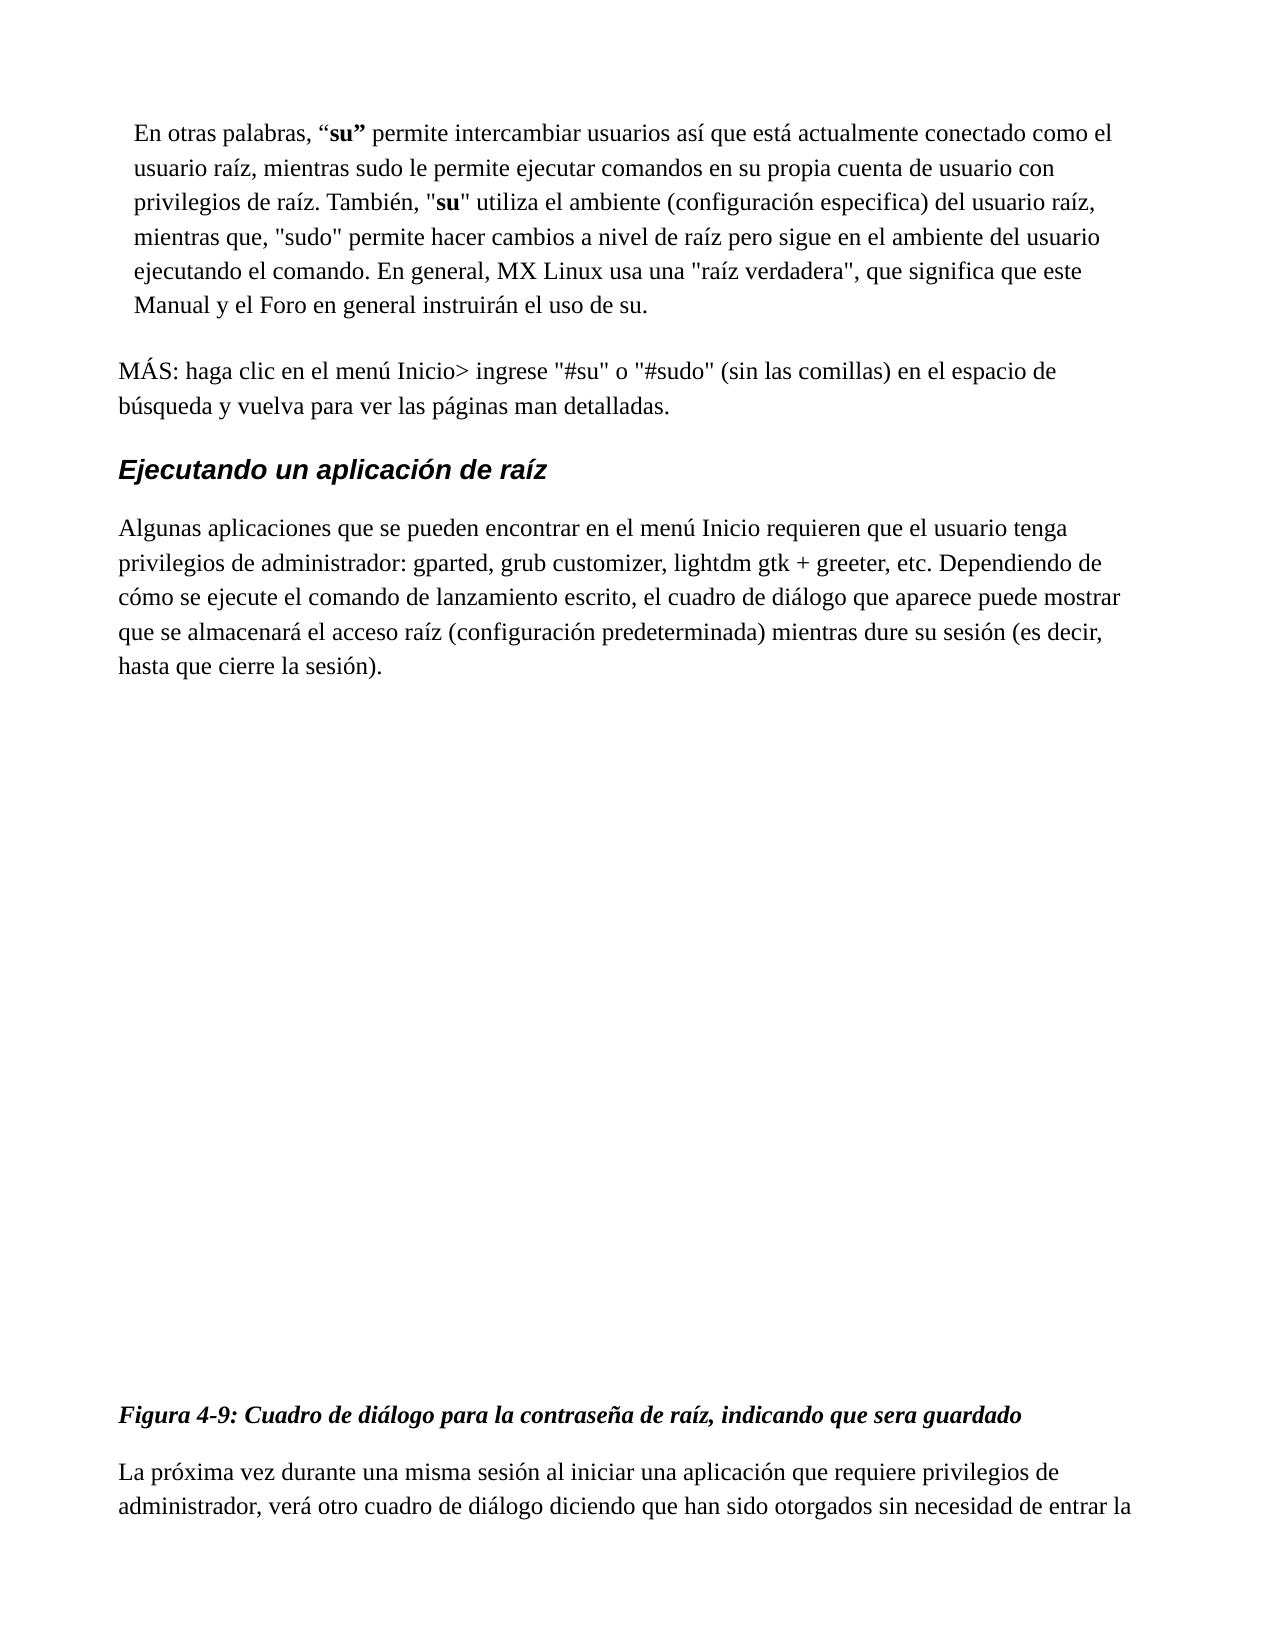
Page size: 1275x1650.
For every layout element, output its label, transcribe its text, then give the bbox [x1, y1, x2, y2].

subtitle Ejecutando un aplicación de raíz [118, 453, 1157, 485]
text MÁS: haga clic en el menú Inicio> ingrese "#su" o "#sudo" (sin las comillas) en el espacio de búsqueda y vuelva para ver las páginas man detalladas. [118, 356, 1157, 419]
text Figura 4-9: Cuadro de diálogo para la contraseña de raíz, indicando que sera guardado [118, 1400, 1157, 1429]
text La próxima vez durante una misma sesión al iniciar una aplicación que requiere privilegios de administrador, verá otro cuadro de diálogo diciendo que han sido otorgados sin necesidad de entrar la [118, 1457, 1157, 1520]
text En otras palabras, “su” permite intercambiar usuarios así que está actualmente conectado como el usuario raíz, mientras sudo le permite ejecutar comandos en su propia cuenta de usuario con privilegios de raíz. También, "su" utiliza el ambiente (configuración especifica) del usuario raíz, mientras que, "sudo" permite hacer cambios a nivel de raíz pero sigue en el ambiente del usuario ejecutando el comando. En general, MX Linux usa una "raíz verdadera", que significa que este Manual y el Foro en general instruirán el uso de su. [134, 118, 1141, 319]
text Algunas aplicaciones que se pueden encontrar en el menú Inicio requieren que el usuario tenga privilegios de administrador: gparted, grub customizer, lightdm gtk + greeter, etc. Dependiendo de cómo se ejecute el comando de lanzamiento escrito, el cuadro de diálogo que aparece puede mostrar que se almacenará el acceso raíz (configuración predeterminada) mientras dure su sesión (es decir, hasta que cierre la sesión). [118, 513, 1157, 680]
